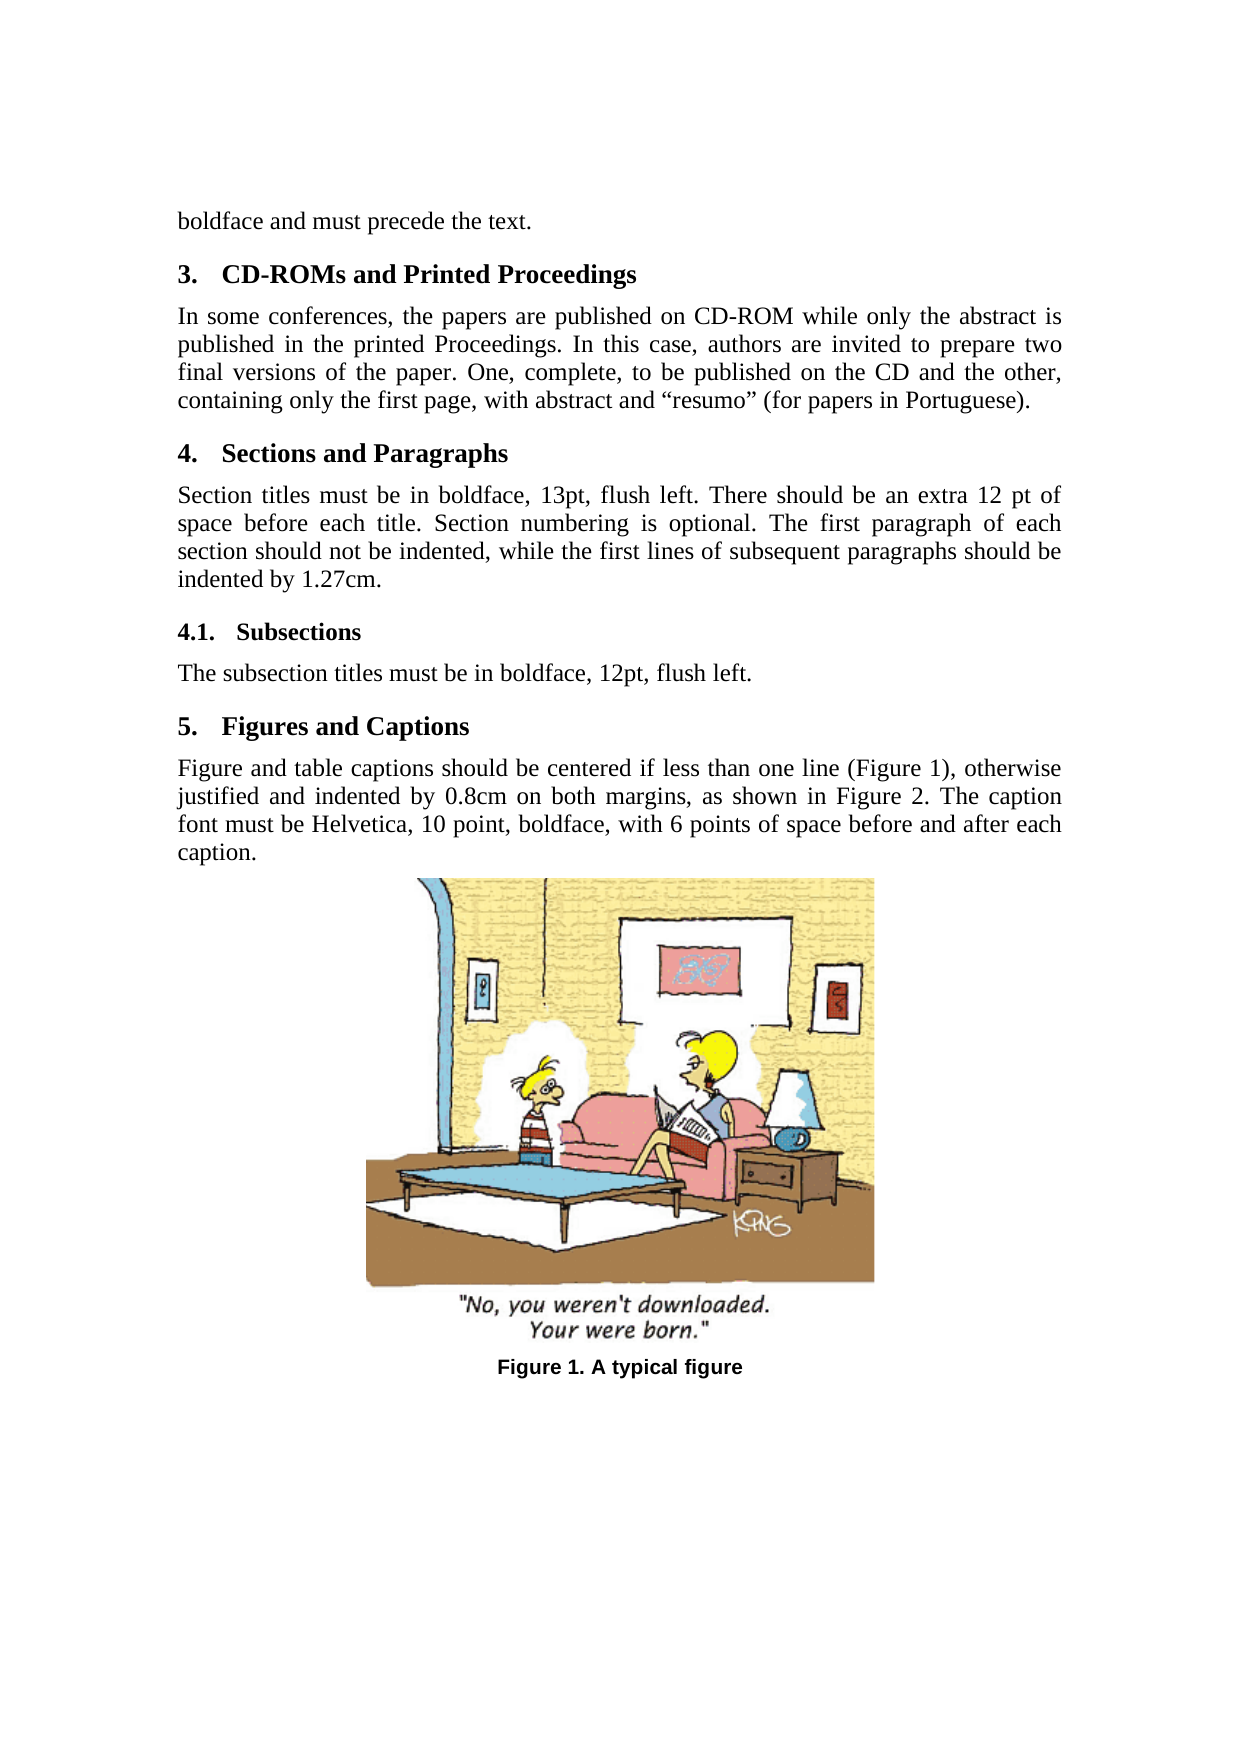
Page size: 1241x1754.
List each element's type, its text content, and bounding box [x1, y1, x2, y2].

title Sections and Paragraphs [177, 439, 1063, 469]
text boldface and must precede the text. [177, 207, 1063, 235]
title Subsections [177, 618, 1063, 646]
text Figure 1. A typical figure [224, 1355, 1016, 1379]
picture [366, 878, 875, 1343]
text Figure and table captions should be centered if less than one line (Figure 1), otherwise justified and indented by 0.8cm on both margins, as shown in Figure 2. The caption font must be Helvetica, 10 point, boldface, with 6 points of space before and after each caption. [177, 754, 1063, 866]
text Section titles must be in boldface, 13pt, flush left. There should be an extra 12 pt of space before each title. Section numbering is optional. The first paragraph of each section should not be indented, while the first lines of subsequent paragraphs should be indented by 1.27cm. [177, 481, 1063, 593]
title Figures and Captions [177, 711, 1063, 741]
text The subsection titles must be in boldface, 12pt, flush left. [177, 658, 1063, 686]
title CD-ROMs and Printed Proceedings [177, 259, 1063, 289]
text In some conferences, the papers are published on CD-ROM while only the abstract is published in the printed Proceedings. In this case, authors are invited to prepare two final versions of the paper. One, complete, to be published on the CD and the other, containing only the first page, with abstract and “resumo” (for papers in Portuguese). [177, 302, 1063, 414]
